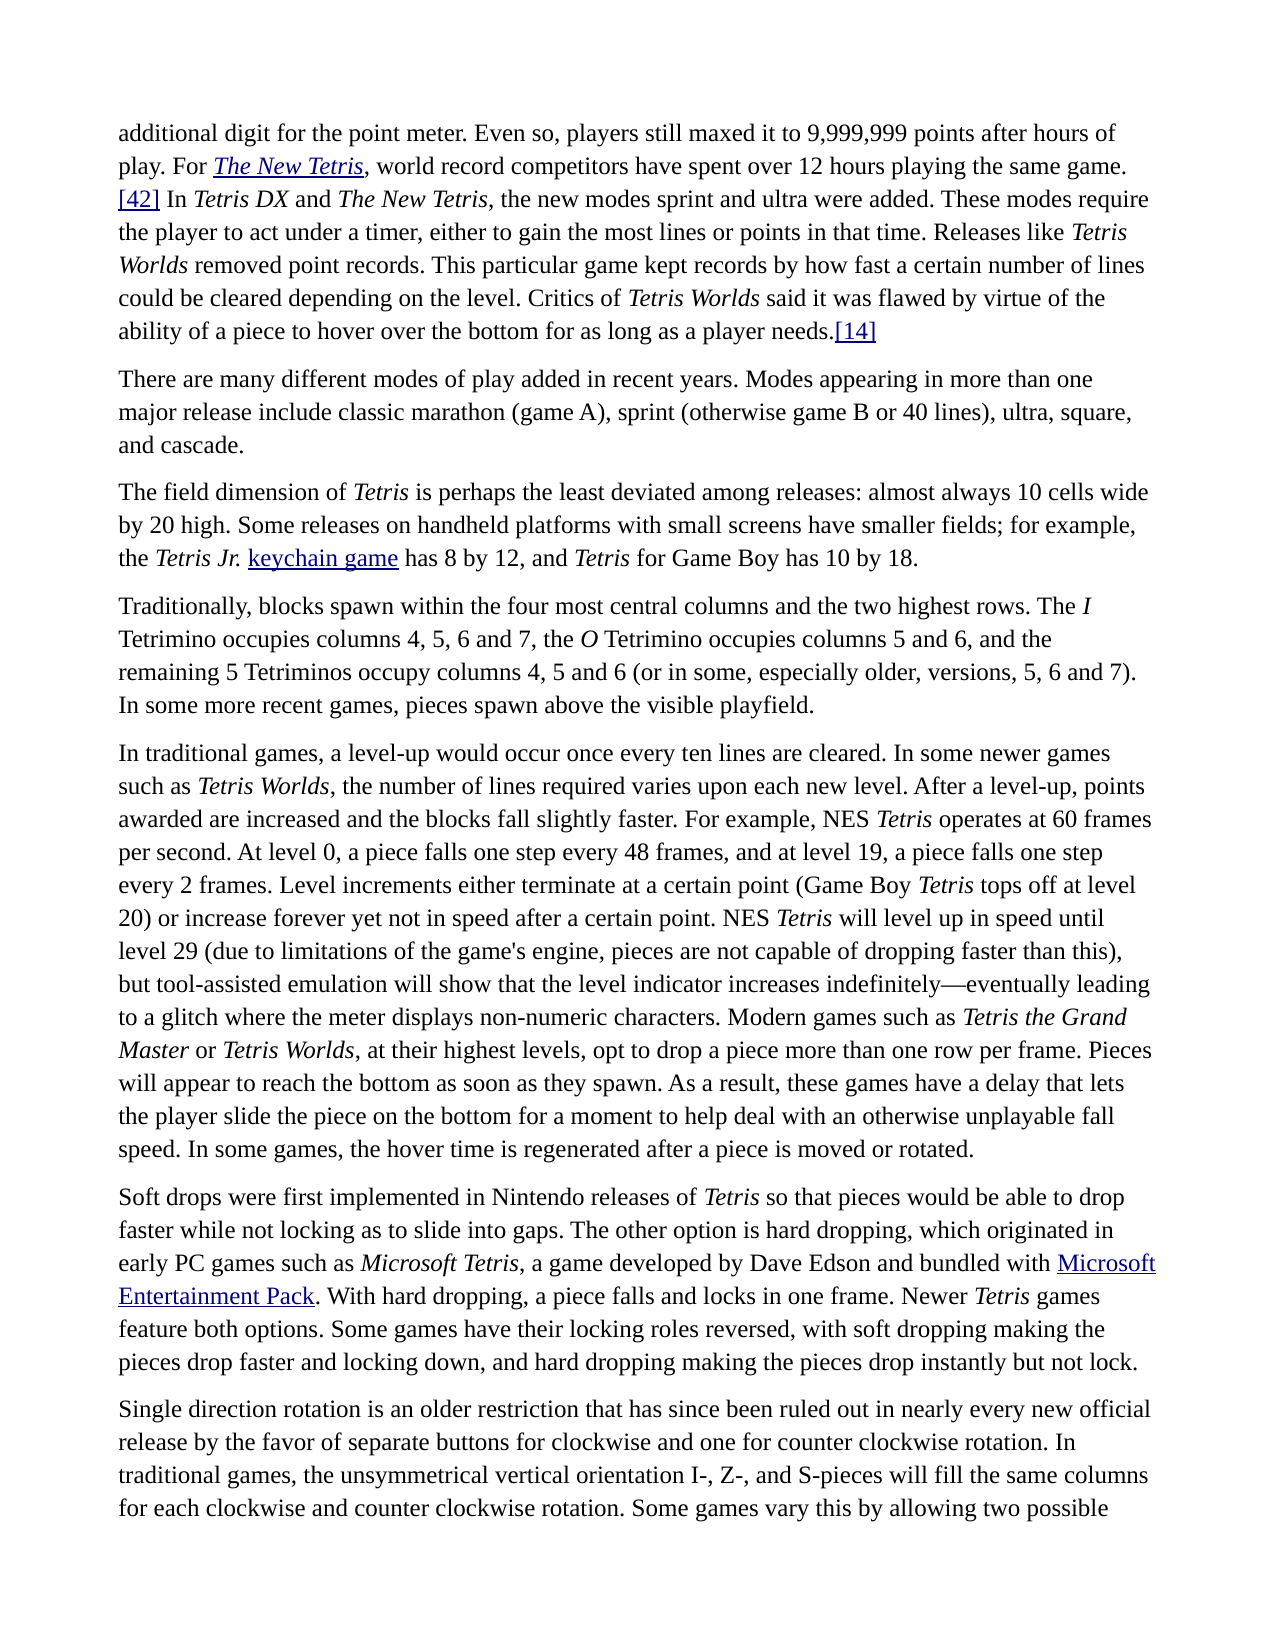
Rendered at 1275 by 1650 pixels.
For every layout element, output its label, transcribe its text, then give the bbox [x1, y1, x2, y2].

text In traditional games, a level-up would occur once every ten lines are cleared. In some newer games such as Tetris Worlds, the number of lines required varies upon each new level. After a level-up, points awarded are increased and the blocks fall slightly faster. For example, NES Tetris operates at 60 frames per second. At level 0, a piece falls one step every 48 frames, and at level 19, a piece falls one step every 2 frames. Level increments either terminate at a certain point (Game Boy Tetris tops off at level 20) or increase forever yet not in speed after a certain point. NES Tetris will level up in speed until level 29 (due to limitations of the game's engine, pieces are not capable of dropping faster than this), but tool-assisted emulation will show that the level indicator increases indefinitely—eventually leading to a glitch where the meter displays non-numeric characters. Modern games such as Tetris the Grand Master or Tetris Worlds, at their highest levels, opt to drop a piece more than one row per frame. Pieces will appear to reach the bottom as soon as they spawn. As a result, these games have a delay that lets the player slide the piece on the bottom for a moment to help deal with an otherwise unplayable fall speed. In some games, the hover time is regenerated after a piece is moved or rotated. [118, 738, 1157, 1163]
text Soft drops were first implemented in Nintendo releases of Tetris so that pieces would be able to drop faster while not locking as to slide into gaps. The other option is hard dropping, which originated in early PC games such as Microsoft Tetris, a game developed by Dave Edson and bundled with Microsoft Entertainment Pack. With hard dropping, a piece falls and locks in one frame. Newer Tetris games feature both options. Some games have their locking roles reversed, with soft dropping making the pieces drop faster and locking down, and hard dropping making the pieces drop instantly but not lock. [118, 1182, 1157, 1376]
text The field dimension of Tetris is perhaps the least deviated among releases: almost always 10 cells wide by 20 high. Some releases on handheld platforms with small screens have smaller fields; for example, the Tetris Jr. keychain game has 8 by 12, and Tetris for Game Boy has 10 by 18. [118, 477, 1157, 572]
text Traditionally, blocks spawn within the four most central columns and the two highest rows. The I Tetrimino occupies columns 4, 5, 6 and 7, the O Tetrimino occupies columns 5 and 6, and the remaining 5 Tetriminos occupy columns 4, 5 and 6 (or in some, especially older, versions, 5, 6 and 7). In some more recent games, pieces spawn above the visible playfield. [118, 591, 1157, 719]
text additional digit for the point meter. Even so, players still maxed it to 9,999,999 points after hours of play. For The New Tetris, world record competitors have spent over 12 hours playing the same game.[42] In Tetris DX and The New Tetris, the new modes sprint and ultra were added. These modes require the player to act under a timer, either to gain the most lines or points in that time. Releases like Tetris Worlds removed point records. This particular game kept records by how fast a certain number of lines could be cleared depending on the level. Critics of Tetris Worlds said it was flawed by virtue of the ability of a piece to hover over the bottom for as long as a player needs.[14] [118, 118, 1157, 345]
text There are many different modes of play added in recent years. Modes appearing in more than one major release include classic marathon (game A), sprint (otherwise game B or 40 lines), ultra, square, and cascade. [118, 364, 1157, 459]
text Single direction rotation is an older restriction that has since been ruled out in nearly every new official release by the favor of separate buttons for clockwise and one for counter clockwise rotation. In traditional games, the unsymmetrical vertical orientation I-, Z-, and S-pieces will fill the same columns for each clockwise and counter clockwise rotation. Some games vary this by allowing two possible [118, 1394, 1157, 1522]
